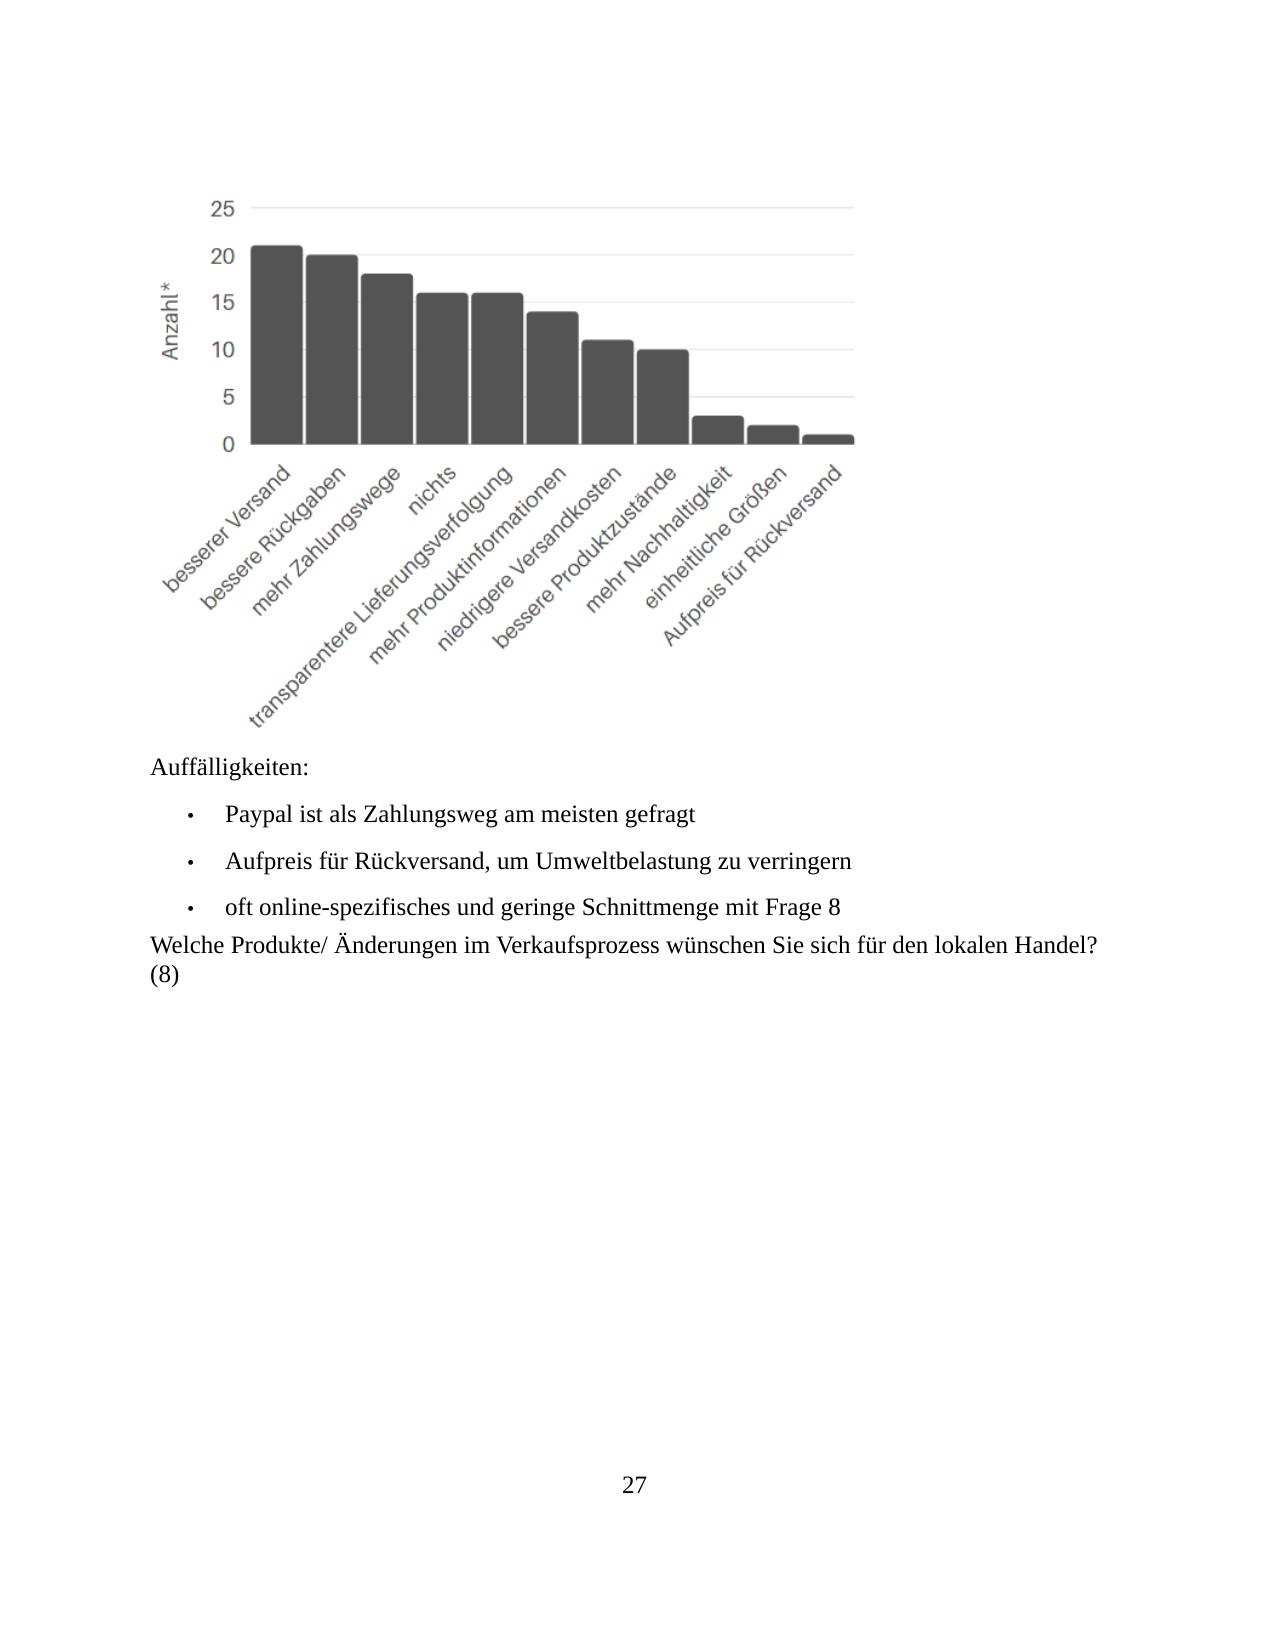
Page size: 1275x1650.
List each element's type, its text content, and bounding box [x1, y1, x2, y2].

list oft online-spezifisches und geringe Schnittmenge mit Frage 8 [187, 892, 1125, 921]
picture [150, 196, 859, 735]
text Auffälligkeiten: [150, 752, 1125, 781]
list Aufpreis für Rückversand, um Umweltbelastung zu verringern [187, 846, 1125, 874]
text [150, 150, 1125, 179]
text Welche Produkte/ Änderungen im Verkaufsprozess wünschen Sie sich für den lokalen Handel? (8) [150, 930, 1125, 1016]
list Paypal ist als Zahlungsweg am meisten gefragt [187, 799, 1125, 828]
